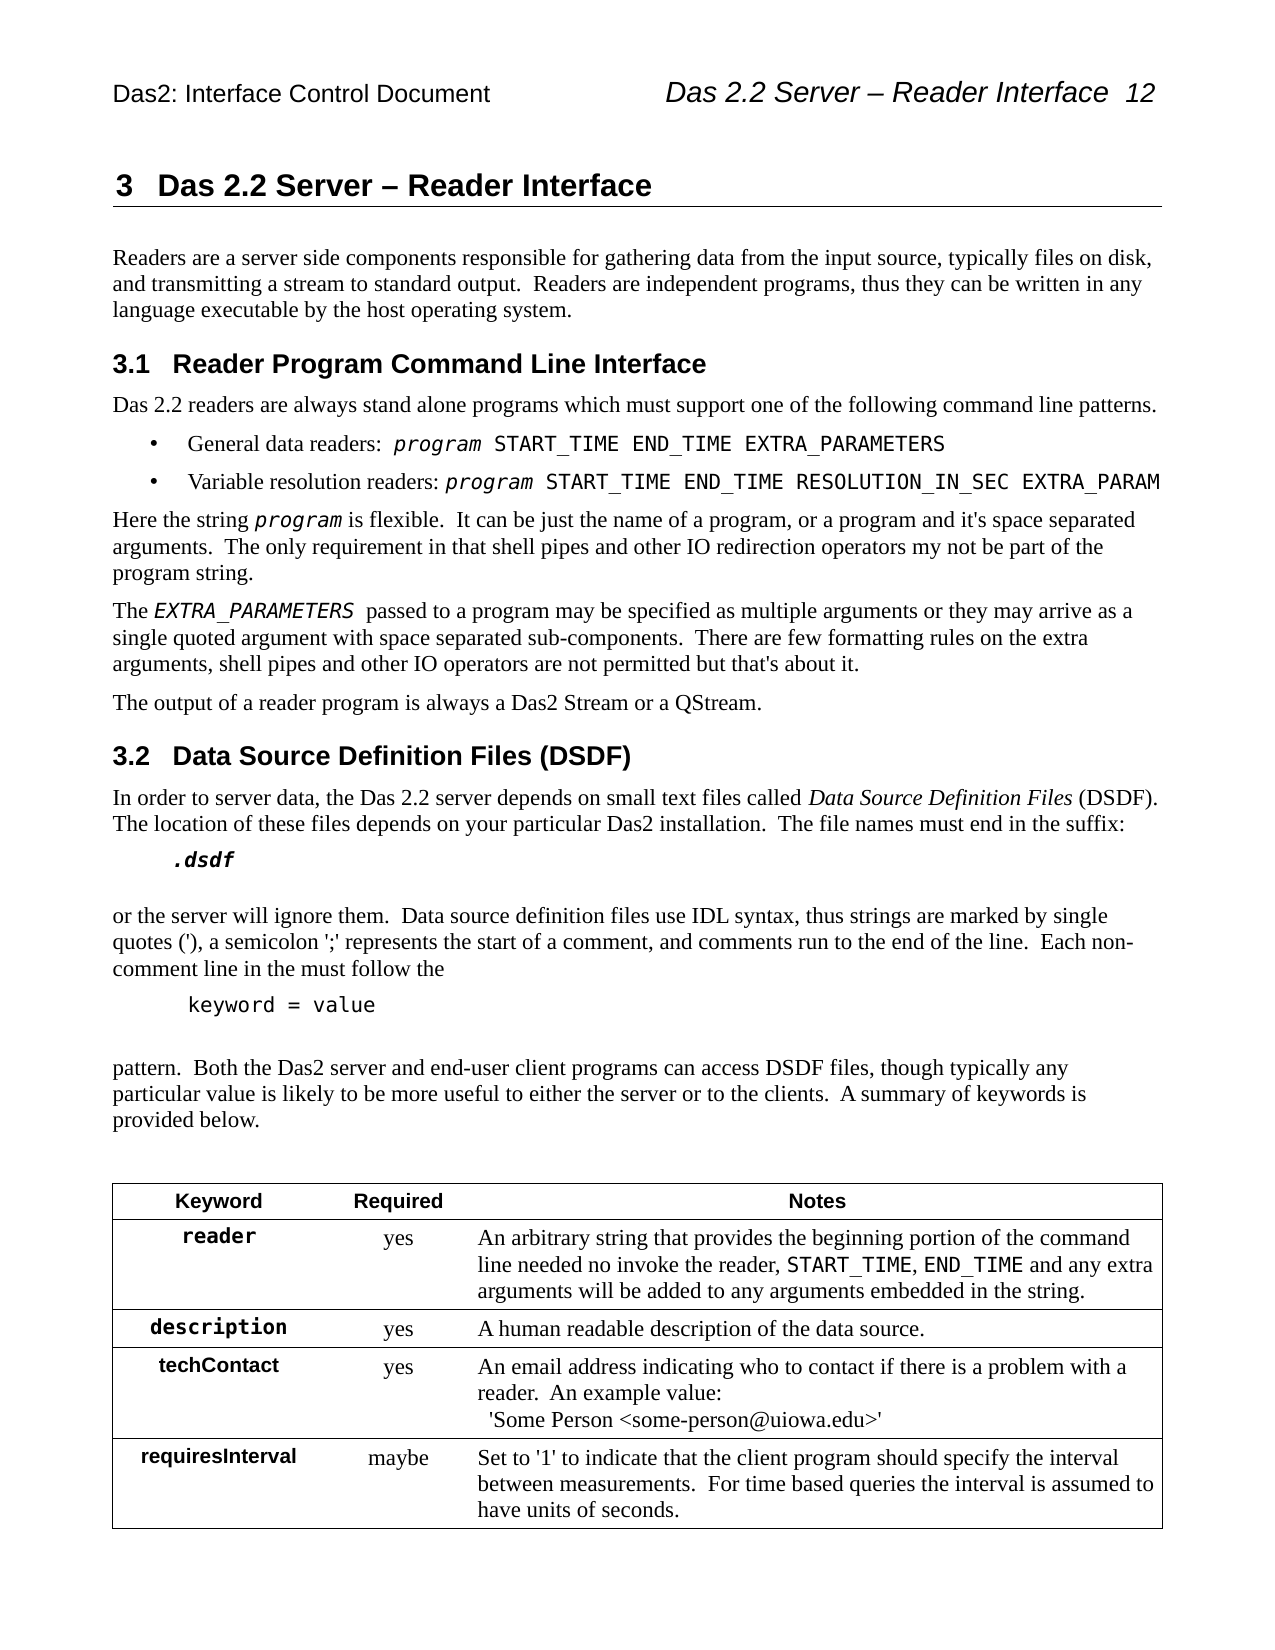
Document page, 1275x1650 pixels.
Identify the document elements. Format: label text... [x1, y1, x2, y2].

table_cell An arbitrary string that provides the beginning portion of the command line needed no invoke the reader, START_TIME, END_TIME and any extra arguments will be added to any arguments embedded in the string. [472, 1220, 1162, 1309]
text Das 2.2 readers are always stand alone programs which must support one of the following command line patterns. [112, 391, 1162, 418]
table_cell requiresInterval [113, 1439, 325, 1528]
text In order to server data, the Das 2.2 server depends on small text files called Data Source Definition Files (DSDF). The location of these files depends on your particular Das2 installation. The file names must end in the suffix: [112, 784, 1162, 836]
table_cell maybe [325, 1439, 472, 1528]
subtitle Data Source Definition Files (DSDF) [112, 740, 1162, 771]
table_header Notes [472, 1184, 1162, 1218]
table_cell reader [113, 1220, 325, 1309]
text Here the string program is flexible. It can be just the name of a program, or a program and it's space separated arguments. The only requirement in that shell pipes and other IO redirection operators my not be part of the program string. [112, 506, 1162, 586]
table_header Keyword [113, 1184, 325, 1218]
text The output of a reader program is always a Das2 Stream or a QStream. [112, 688, 1162, 715]
text .dsdf [172, 848, 1103, 873]
table_cell Set to '1' to indicate that the client program should specify the interval between measurements. For time based queries the interval is assumed to have units of seconds. [472, 1439, 1162, 1528]
table_cell description [113, 1310, 325, 1347]
table_header Required [325, 1184, 472, 1218]
text or the server will ignore them. Data source definition files use IDL syntax, thus strings are marked by single quotes ('), a semicolon ';' represents the start of a comment, and comments run to the end of the line. Each non-comment line in the must follow the [112, 902, 1162, 981]
table_cell A human readable description of the data source. [472, 1310, 1162, 1347]
table_cell techContact [113, 1348, 325, 1438]
text The EXTRA_PARAMETERS passed to a program may be specified as multiple arguments or they may arrive as a single quoted argument with space separated sub-components. There are few formatting rules on the extra arguments, shell pipes and other IO operators are not permitted but that's about it. [112, 597, 1162, 677]
table_cell yes [325, 1220, 472, 1309]
text Readers are a server side components responsible for gathering data from the input source, typically files on disk, and transmitting a stream to standard output. Readers are independent programs, thus they can be written in any language executable by the host operating system. [112, 244, 1162, 323]
table_cell yes [325, 1348, 472, 1438]
text pattern. Both the Das2 server and end-user client programs can access DSDF files, though typically any particular value is likely to be more useful to either the server or to the clients. A summary of keywords is provided below. [112, 1054, 1162, 1133]
table_cell yes [325, 1310, 472, 1347]
subtitle Das 2.2 Server – Reader Interface [112, 164, 1162, 206]
subtitle Reader Program Command Line Interface [112, 348, 1162, 379]
table_cell An email address indicating who to contact if there is a problem with a reader. An example value: 'Some Person <some-person@uiowa.edu>' [472, 1348, 1162, 1438]
text keyword = value [112, 993, 1162, 1017]
list General data readers: program START_TIME END_TIME EXTRA_PARAMETERS [150, 430, 1162, 456]
list Variable resolution readers: program START_TIME END_TIME RESOLUTION_IN_SEC EXTRA_PARAM [150, 468, 1162, 494]
